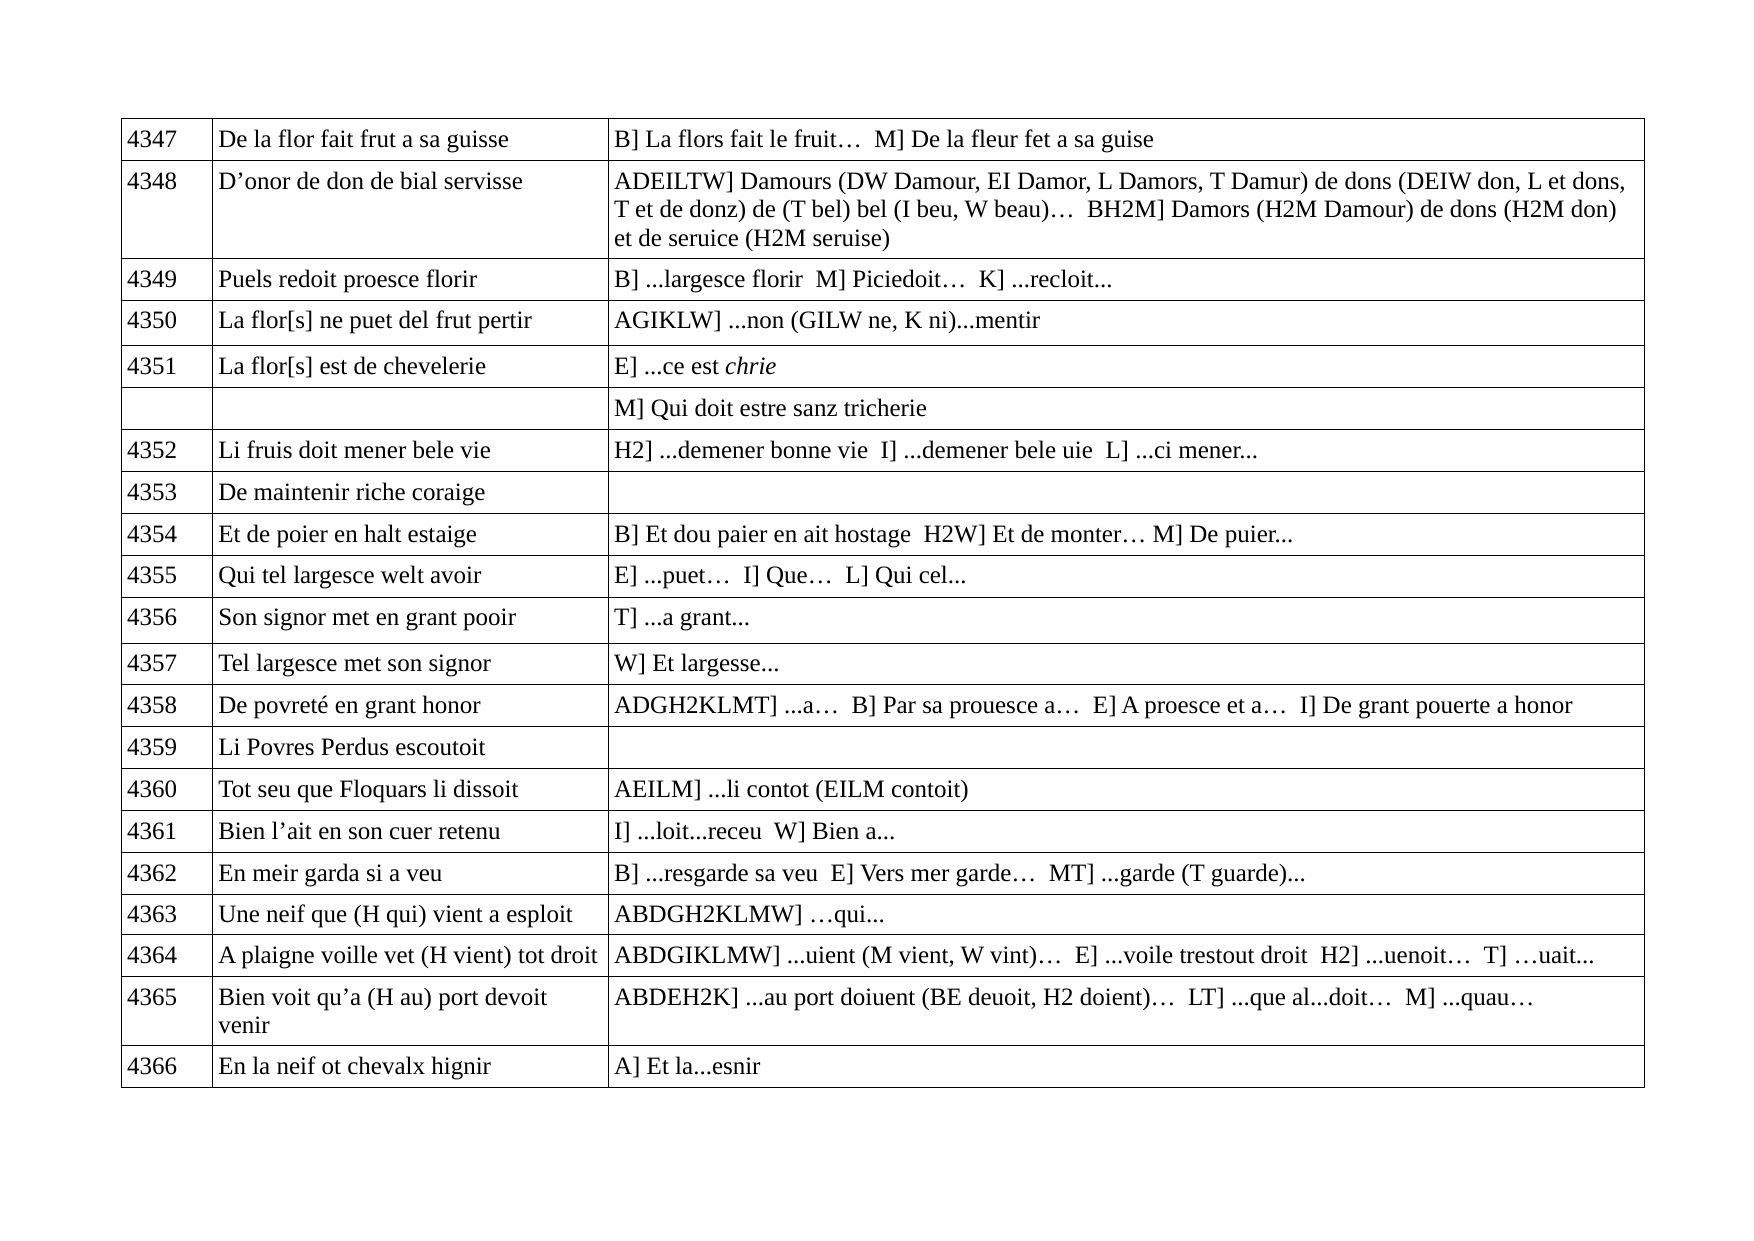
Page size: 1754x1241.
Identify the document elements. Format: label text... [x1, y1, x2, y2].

table_cell Li fruis doit mener bele vie [213, 430, 608, 471]
table_cell 4363 [122, 895, 212, 934]
table_cell 4349 [122, 259, 212, 300]
table_cell M] Qui doit estre sanz tricherie [609, 388, 1644, 429]
table_cell 4350 [122, 301, 212, 345]
table_cell ADGH2KLMT] ...a… B] Par sa prouesce a… E] A proesce et a… I] De grant pouerte a honor [609, 685, 1644, 726]
table_cell B] Et dou paier en ait hostage H2W] Et de monter… M] De puier... [609, 514, 1644, 555]
table_cell B] La flors fait le fruit… M] De la fleur fet a sa guise [609, 119, 1644, 160]
table_cell De maintenir riche coraige [213, 472, 608, 513]
table_cell Une neif que (H qui) vient a esploit [213, 895, 608, 934]
table_cell I] ...loit...receu W] Bien a... [609, 811, 1644, 852]
table_cell 4365 [122, 977, 212, 1045]
table_cell 4358 [122, 685, 212, 726]
table_cell AGIKLW] ...non (GILW ne, K ni)...mentir [609, 301, 1644, 345]
table_cell De la flor fait frut a sa guisse [213, 119, 608, 160]
table_cell AEILM] ...li contot (EILM contoit) [609, 769, 1644, 810]
table_cell 4348 [122, 161, 212, 258]
table_cell A] Et la...esnir [609, 1046, 1644, 1087]
table_cell D’onor de don de bial servisse [213, 161, 608, 258]
table_cell 4360 [122, 769, 212, 810]
table_cell ABDGH2KLMW] …qui... [609, 895, 1644, 934]
table_cell 4356 [122, 598, 212, 642]
table_cell 4355 [122, 556, 212, 597]
table_cell ABDEH2K] ...au port doiuent (BE deuoit, H2 doient)… LT] ...que al...doit… M] ...quau… [609, 977, 1644, 1045]
table_cell 4366 [122, 1046, 212, 1087]
table_cell 4354 [122, 514, 212, 555]
table_cell 4351 [122, 346, 212, 387]
table_cell [213, 388, 608, 429]
table_cell Qui tel largesce welt avoir [213, 556, 608, 597]
table_cell T] ...a grant... [609, 598, 1644, 642]
table_cell Bien voit qu’a (H au) port devoit venir [213, 977, 608, 1045]
table_cell Son signor met en grant pooir [213, 598, 608, 642]
table_cell 4353 [122, 472, 212, 513]
table_cell B] ...resgarde sa veu E] Vers mer garde… MT] ...garde (T guarde)... [609, 853, 1644, 894]
table_cell [609, 727, 1644, 768]
table_cell 4359 [122, 727, 212, 768]
table_cell E] ...ce est chrie [609, 346, 1644, 387]
table_cell Et de poier en halt estaige [213, 514, 608, 555]
table_cell [609, 472, 1644, 513]
table_cell Bien l’ait en son cuer retenu [213, 811, 608, 852]
table_cell B] ...largesce florir M] Piciedoit… K] ...recloit... [609, 259, 1644, 300]
table_cell Li Povres Perdus escoutoit [213, 727, 608, 768]
table_cell Tel largesce met son signor [213, 644, 608, 684]
table_cell De povreté en grant honor [213, 685, 608, 726]
table_cell 4364 [122, 935, 212, 976]
table_cell 4357 [122, 644, 212, 684]
table_cell En meir garda si a veu [213, 853, 608, 894]
table_cell ADEILTW] Damours (DW Damour, EI Damor, L Damors, T Damur) de dons (DEIW don, L et dons, T et de donz) de (T bel) bel (I beu, W beau)… BH2M] Damors (H2M Damour) de dons (H2M don) et de seruice (H2M seruise) [609, 161, 1644, 258]
table_cell 4362 [122, 853, 212, 894]
table_cell W] Et largesse... [609, 644, 1644, 684]
table_cell En la neif ot chevalx hignir [213, 1046, 608, 1087]
table_cell Puels redoit proesce florir [213, 259, 608, 300]
table_cell A plaigne voille vet (H vient) tot droit [213, 935, 608, 976]
table_cell Tot seu que Floquars li dissoit [213, 769, 608, 810]
table_cell 4347 [122, 119, 212, 160]
table_cell [122, 388, 212, 429]
table_cell La flor[s] ne puet del frut pertir [213, 301, 608, 345]
table_cell ABDGIKLMW] ...uient (M vient, W vint)… E] ...voile trestout droit H2] ...uenoit… T] …uait... [609, 935, 1644, 976]
table_cell H2] ...demener bonne vie I] ...demener bele uie L] ...ci mener... [609, 430, 1644, 471]
table_cell 4352 [122, 430, 212, 471]
table_cell E] ...puet… I] Que… L] Qui cel... [609, 556, 1644, 597]
table_cell La flor[s] est de chevelerie [213, 346, 608, 387]
table_cell 4361 [122, 811, 212, 852]
